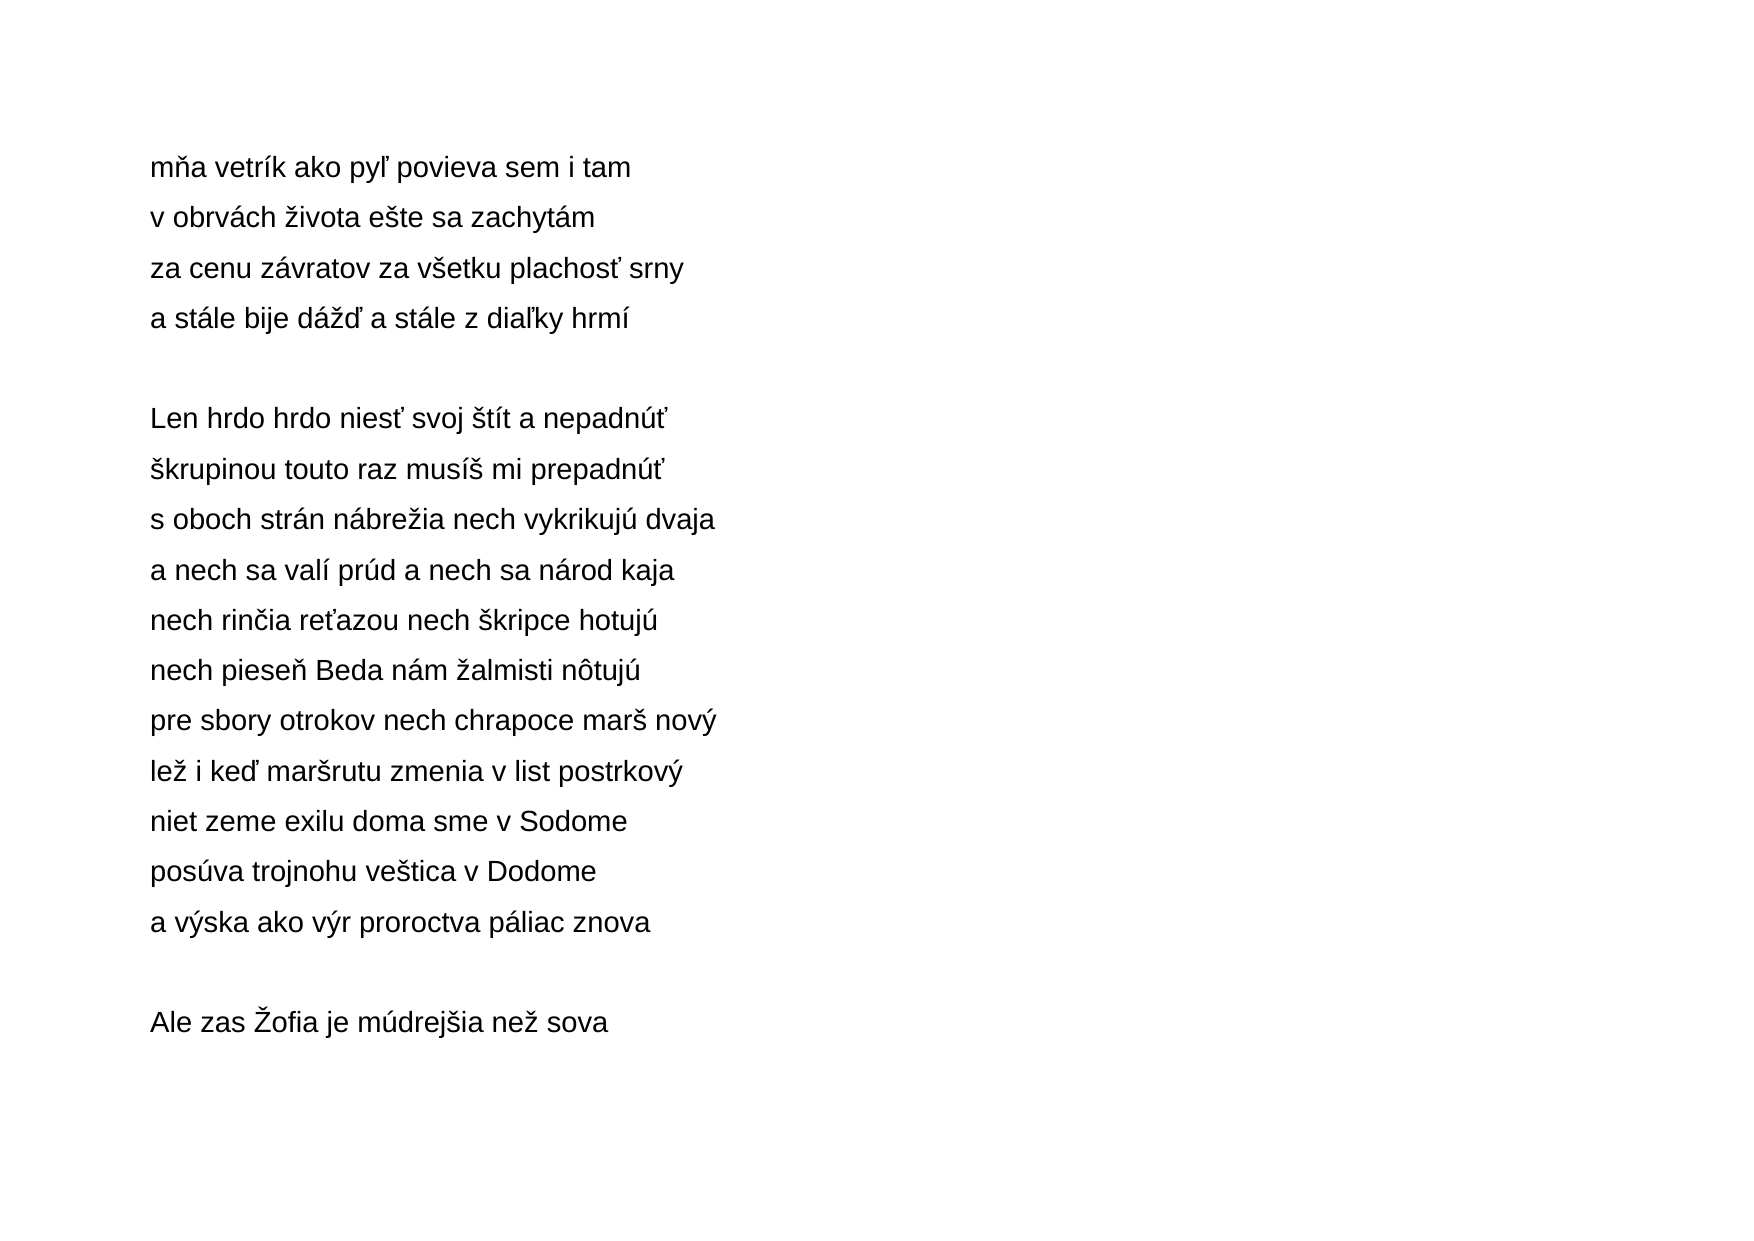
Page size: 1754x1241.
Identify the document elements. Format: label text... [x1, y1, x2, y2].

text v obrvách života ešte sa zachytám [150, 200, 1242, 234]
text niet zeme exilu doma sme v Sodome [150, 804, 1242, 838]
text posúva trojnohu veštica v Dodome [150, 854, 1242, 888]
text nech pieseň Beda nám žalmisti nôtujú [150, 653, 1242, 687]
text nech rinčia reťazou nech škripce hotujú [150, 603, 1242, 636]
text s oboch strán nábrežia nech vykrikujú dvaja [150, 502, 1242, 536]
text Len hrdo hrdo niesť svoj štít a nepadnúť [150, 402, 1242, 435]
text mňa vetrík ako pyľ povieva sem i tam [150, 150, 1242, 183]
text a výska ako výr proroctva páliac znova [150, 905, 1242, 938]
text a stále bije dážď a stále z diaľky hrmí [150, 301, 1242, 334]
text škrupinou touto raz musíš mi prepadnúť [150, 452, 1242, 485]
text za cenu závratov za všetku plachosť srny [150, 251, 1242, 284]
text lež i keď maršrutu zmenia v list postrkový [150, 754, 1242, 787]
text a nech sa valí prúd a nech sa národ kaja [150, 552, 1242, 586]
text Ale zas Žofia je múdrejšia než sova [150, 1005, 1242, 1039]
text pre sbory otrokov nech chrapoce marš nový [150, 703, 1242, 737]
